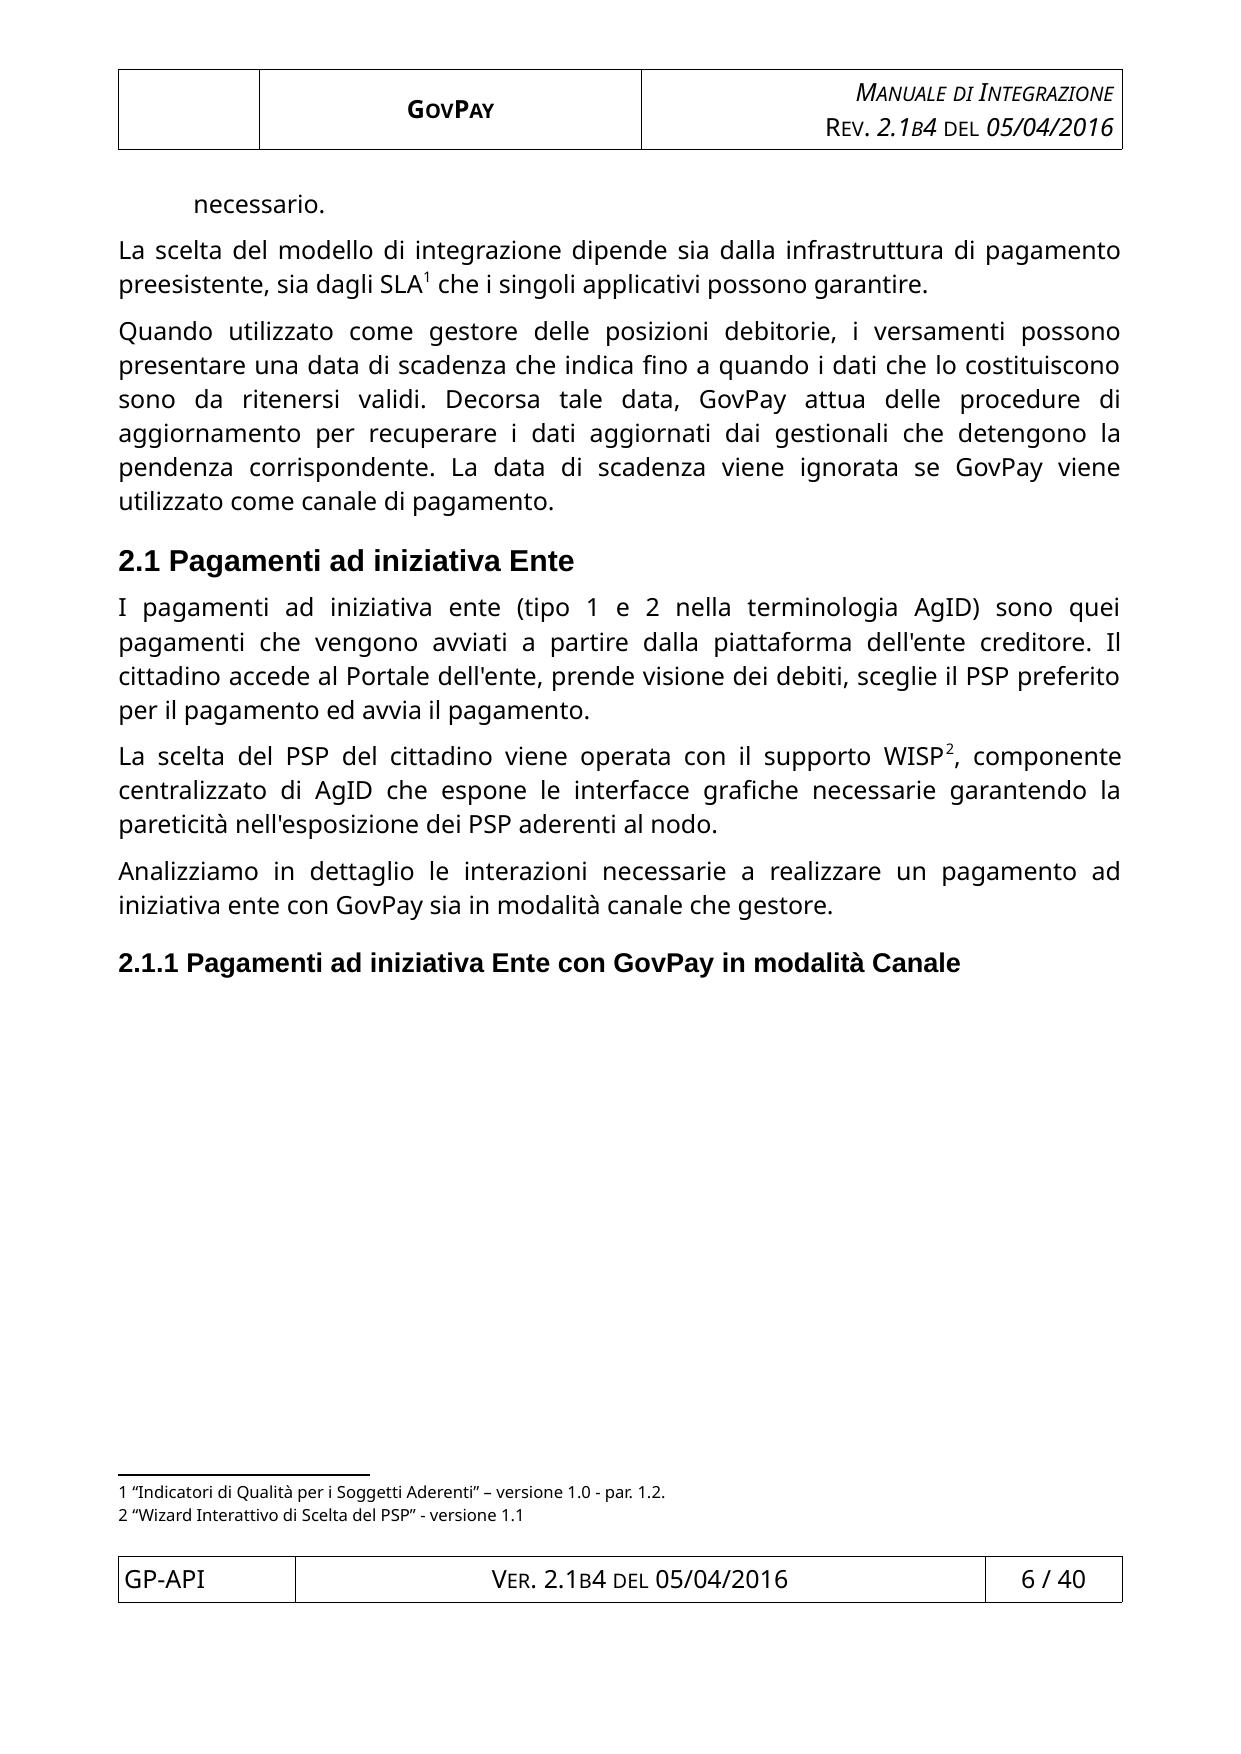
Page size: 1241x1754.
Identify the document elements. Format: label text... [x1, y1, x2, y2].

subtitle Pagamenti ad iniziativa Ente [118, 543, 1122, 578]
text “Indicatori di Qualità per i Soggetti Aderenti” – versione 1.0 - par. 1.2. [118, 1481, 1122, 1504]
subtitle Pagamenti ad iniziativa Ente con GovPay in modalità Canale [118, 947, 1122, 978]
text La scelta del modello di integrazione dipende sia dalla infrastruttura di pagamento preesistente, sia dagli SLA che i singoli applicativi possono garantire. [118, 233, 1122, 301]
text “Wizard Interattivo di Scelta del PSP” - versione 1.1 [118, 1504, 1122, 1527]
text Analizziamo in dettaglio le interazioni necessarie a realizzare un pagamento ad iniziativa ente con GovPay sia in modalità canale che gestore. [118, 853, 1122, 922]
text Quando utilizzato come gestore delle posizioni debitorie, i versamenti possono presentare una data di scadenza che indica fino a quando i dati che lo costituiscono sono da ritenersi validi. Decorsa tale data, GovPay attua delle procedure di aggiornamento per recuperare i dati aggiornati dai gestionali che detengono la pendenza corrispondente. La data di scadenza viene ignorata se GovPay viene utilizzato come canale di pagamento. [118, 313, 1122, 518]
text I pagamenti ad iniziativa ente (tipo 1 e 2 nella terminologia AgID) sono quei pagamenti che vengono avviati a partire dalla piattaforma dell'ente creditore. Il cittadino accede al Portale dell'ente, prende visione dei debiti, sceglie il PSP preferito per il pagamento ed avvia il pagamento. [118, 590, 1122, 726]
list necessario. [156, 186, 1122, 220]
text La scelta del PSP del cittadino viene operata con il supporto WISP, componente centralizzato di AgID che espone le interfacce grafiche necessarie garantendo la pareticità nell'esposizione dei PSP aderenti al nodo. [118, 739, 1122, 841]
